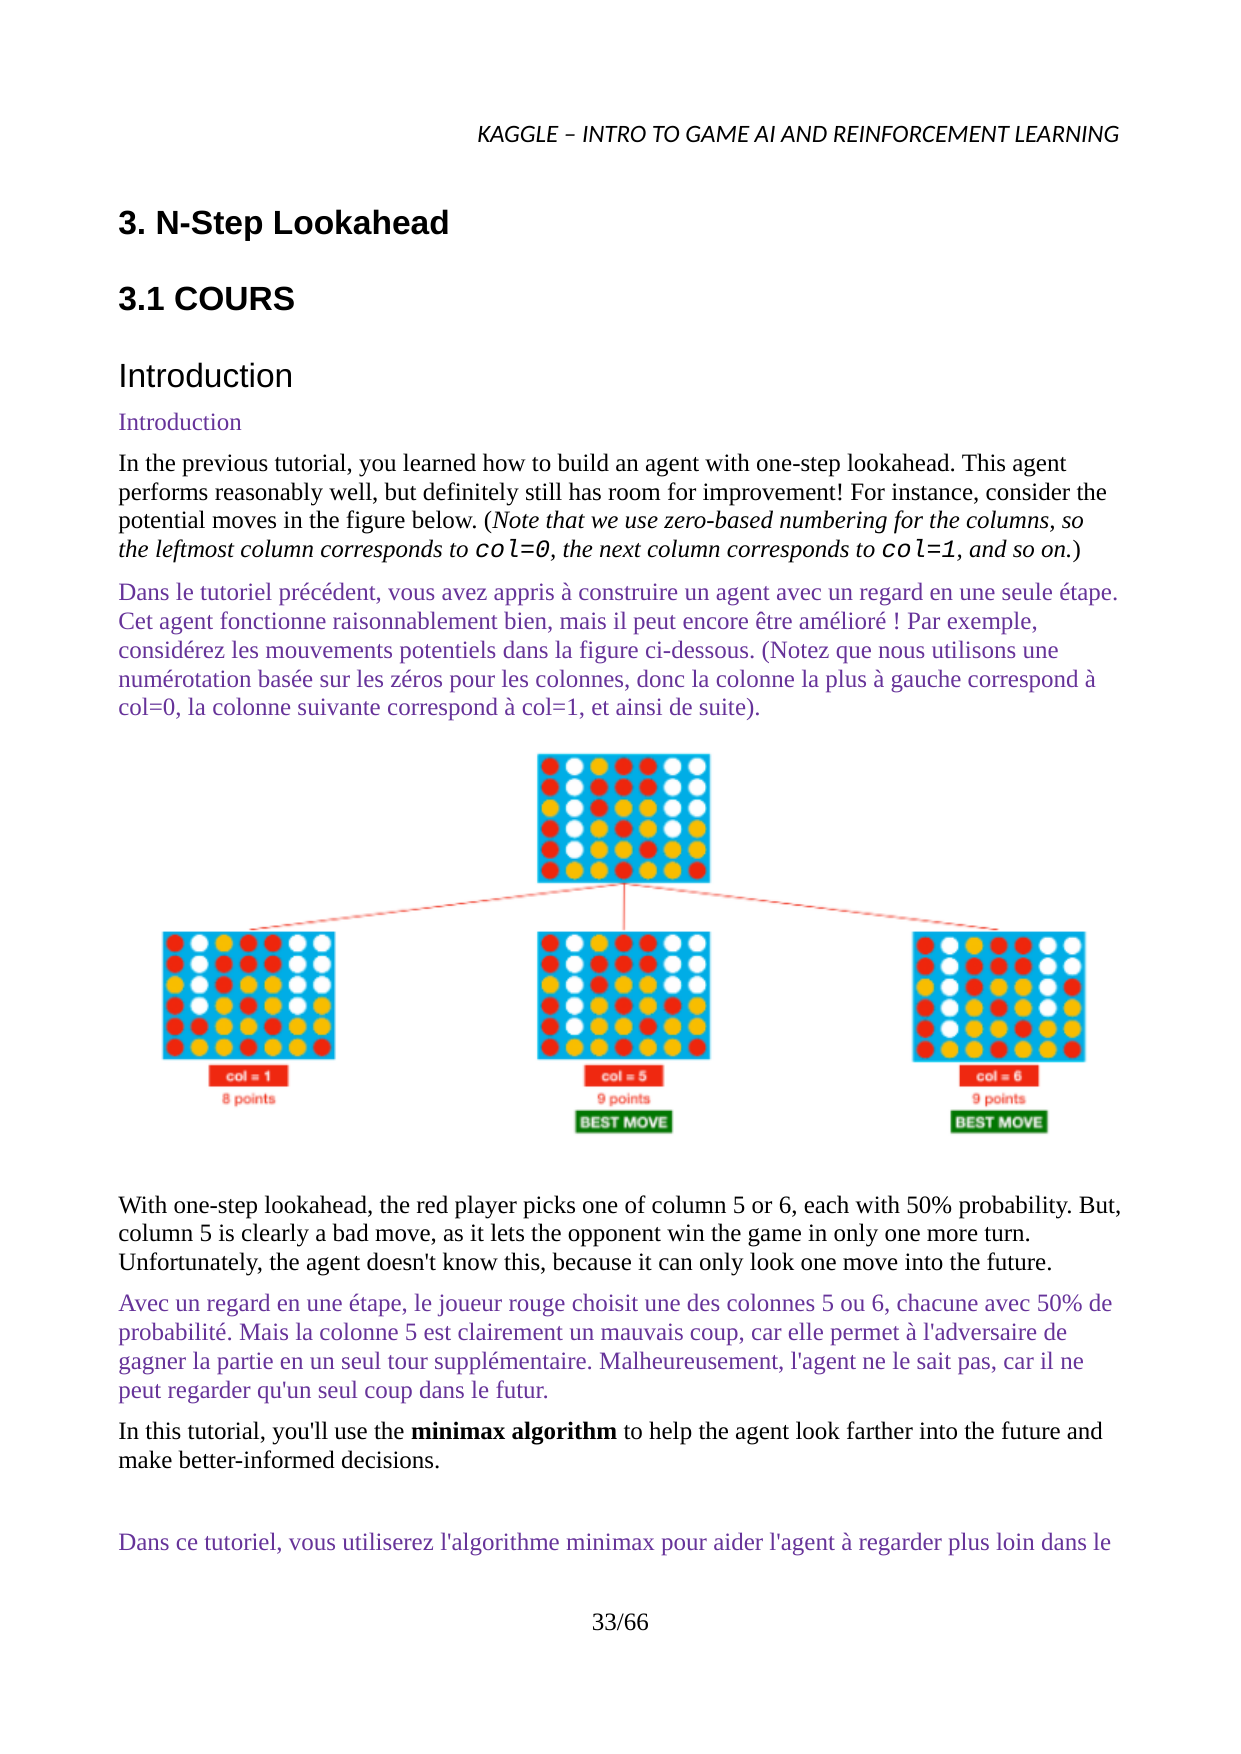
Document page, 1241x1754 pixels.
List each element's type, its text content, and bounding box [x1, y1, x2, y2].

text With one-step lookahead, the red player picks one of column 5 or 6, each with 50% probability. But, column 5 is clearly a bad move, as it lets the opponent win the game in only one more turn. Unfortunately, the agent doesn't know this, because it can only look one move into the future. [118, 1190, 1122, 1276]
picture [118, 733, 1122, 1149]
text Dans ce tutoriel, vous utiliserez l'algorithme minimax pour aider l'agent à regarder plus loin dans le [118, 1527, 1122, 1556]
text Introduction [118, 407, 1122, 435]
subtitle Introduction [118, 355, 1122, 394]
text Dans le tutoriel précédent, vous avez appris à construire un agent avec un regard en une seule étape. Cet agent fonctionne raisonnablement bien, mais il peut encore être amélioré ! Par exemple, considérez les mouvements potentiels dans la figure ci-dessous. (Notez que nous utilisons une numérotation basée sur les zéros pour les colonnes, donc la colonne la plus à gauche correspond à col=0, la colonne suivante correspond à col=1, et ainsi de suite). [118, 577, 1122, 721]
subtitle 3.1 COURS [118, 279, 1122, 318]
subtitle 3. N-Step Lookahead [118, 203, 1122, 242]
text In this tutorial, you'll use the minimax algorithm to help the agent look farther into the future and make better-informed decisions. [118, 1416, 1122, 1473]
text Avec un regard en une étape, le joueur rouge choisit une des colonnes 5 ou 6, chacune avec 50% de probabilité. Mais la colonne 5 est clairement un mauvais coup, car elle permet à l'adversaire de gagner la partie en un seul tour supplémentaire. Malheureusement, l'agent ne le sait pas, car il ne peut regarder qu'un seul coup dans le futur. [118, 1288, 1122, 1403]
text In the previous tutorial, you learned how to build an agent with one-step lookahead. This agent performs reasonably well, but definitely still has room for improvement! For instance, consider the potential moves in the figure below. (Note that we use zero-based numbering for the columns, so the leftmost column corresponds to col=0, the next column corresponds to col=1, and so on.) [118, 448, 1122, 565]
